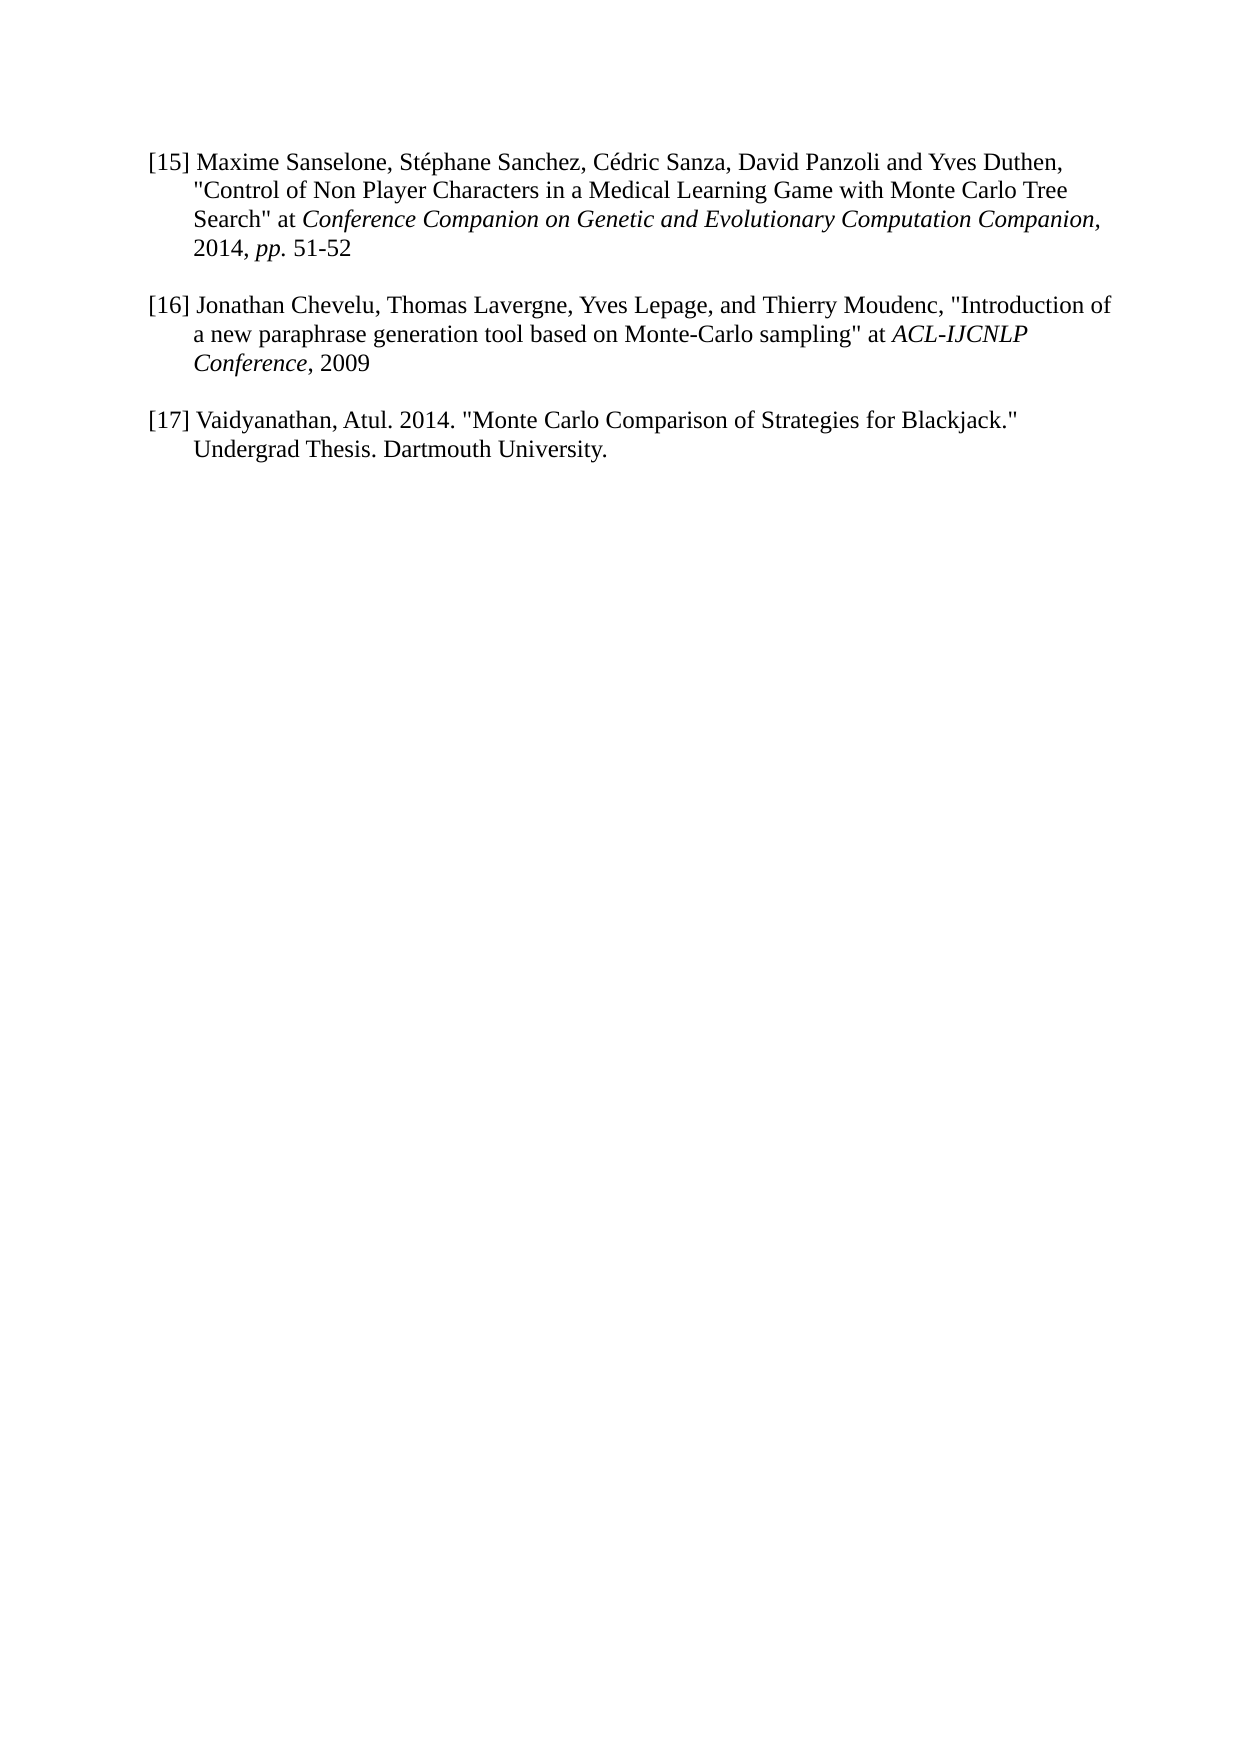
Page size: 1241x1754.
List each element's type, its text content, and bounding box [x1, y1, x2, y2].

text [16] Jonathan Chevelu, Thomas Lavergne, Yves Lepage, and Thierry Moudenc, "Introduction of a new paraphrase generation tool based on Monte-Carlo sampling" at ACL-IJCNLP Conference, 2009 [148, 291, 1122, 377]
text [15] Maxime Sanselone, Stéphane Sanchez, Cédric Sanza, David Panzoli and Yves Duthen, "Control of Non Player Characters in a Medical Learning Game with Monte Carlo Tree Search" at Conference Companion on Genetic and Evolutionary Computation Companion, 2014, pp. 51-52 [148, 147, 1122, 262]
text [17] Vaidyanathan, Atul. 2014. "Monte Carlo Comparison of Strategies for Blackjack." Undergrad Thesis. Dartmouth University. [148, 406, 1122, 463]
